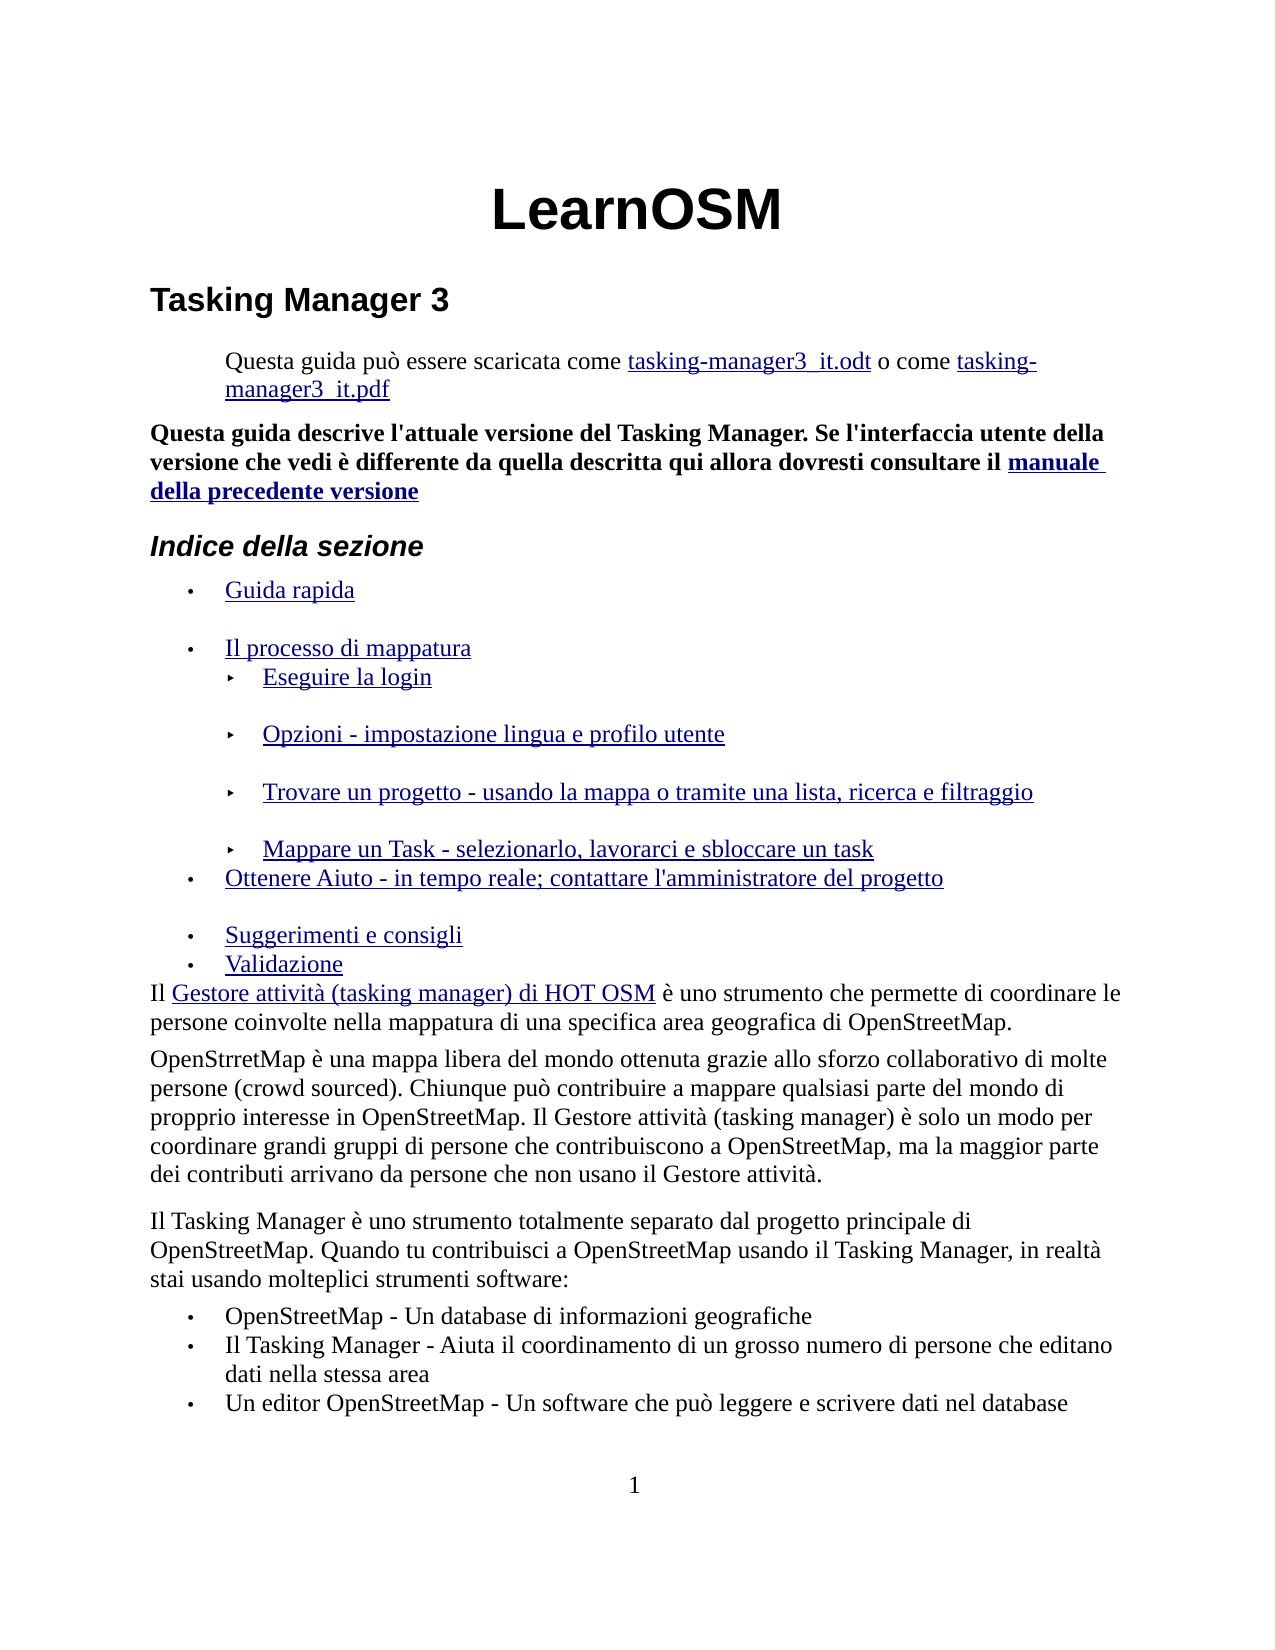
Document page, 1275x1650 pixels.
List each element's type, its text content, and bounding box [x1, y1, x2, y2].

list Il processo di mappatura [187, 633, 1125, 662]
subtitle Indice della sezione [150, 529, 1125, 563]
list Guida rapida [187, 576, 1125, 633]
list Suggerimenti e consigli [187, 921, 1125, 949]
list Mappare un Task - selezionarlo, lavorarci e sbloccare un task [225, 834, 1125, 863]
list Opzioni - impostazione lingua e profilo utente [225, 719, 1125, 777]
list Ottenere Aiuto - in tempo reale; contattare l'amministratore del progetto [187, 863, 1125, 921]
list Il Tasking Manager - Aiuta il coordinamento di un grosso numero di persone che editano dati nella stessa area [187, 1330, 1125, 1388]
text Questa guida può essere scaricata come tasking-manager3_it.odt o come tasking-manager3_it.pdf [225, 346, 1125, 403]
list OpenStreetMap - Un database di informazioni geografiche [187, 1301, 1125, 1330]
title LearnOSM [150, 175, 1125, 242]
list Un editor OpenStreetMap - Un software che può leggere e scrivere dati nel database [187, 1388, 1125, 1416]
list Validazione [187, 949, 1125, 978]
subtitle Tasking Manager 3 [150, 279, 1125, 318]
text OpenStrretMap è una mappa libera del mondo ottenuta grazie allo sforzo collaborativo di molte persone (crowd sourced). Chiunque può contribuire a mappare qualsiasi parte del mondo di propprio interesse in OpenStreetMap. Il Gestore attività (tasking manager) è solo un modo per coordinare grandi gruppi di persone che contribuiscono a OpenStreetMap, ma la maggior parte dei contributi arrivano da persone che non usano il Gestore attività. [150, 1044, 1125, 1188]
text Il Gestore attività (tasking manager) di HOT OSM è uno strumento che permette di coordinare le persone coinvolte nella mappatura di una specifica area geografica di OpenStreetMap. [150, 978, 1125, 1036]
text Il Tasking Manager è uno strumento totalmente separato dal progetto principale di OpenStreetMap. Quando tu contribuisci a OpenStreetMap usando il Tasking Manager, in realtà stai usando molteplici strumenti software: [150, 1206, 1125, 1292]
text Questa guida descrive l'attuale versione del Tasking Manager. Se l'interfaccia utente della versione che vedi è differente da quella descritta qui allora dovresti consultare il manuale della precedente versione [150, 418, 1125, 504]
list Eseguire la login [225, 662, 1125, 719]
list Trovare un progetto - usando la mappa o tramite una lista, ricerca e filtraggio [225, 777, 1125, 834]
